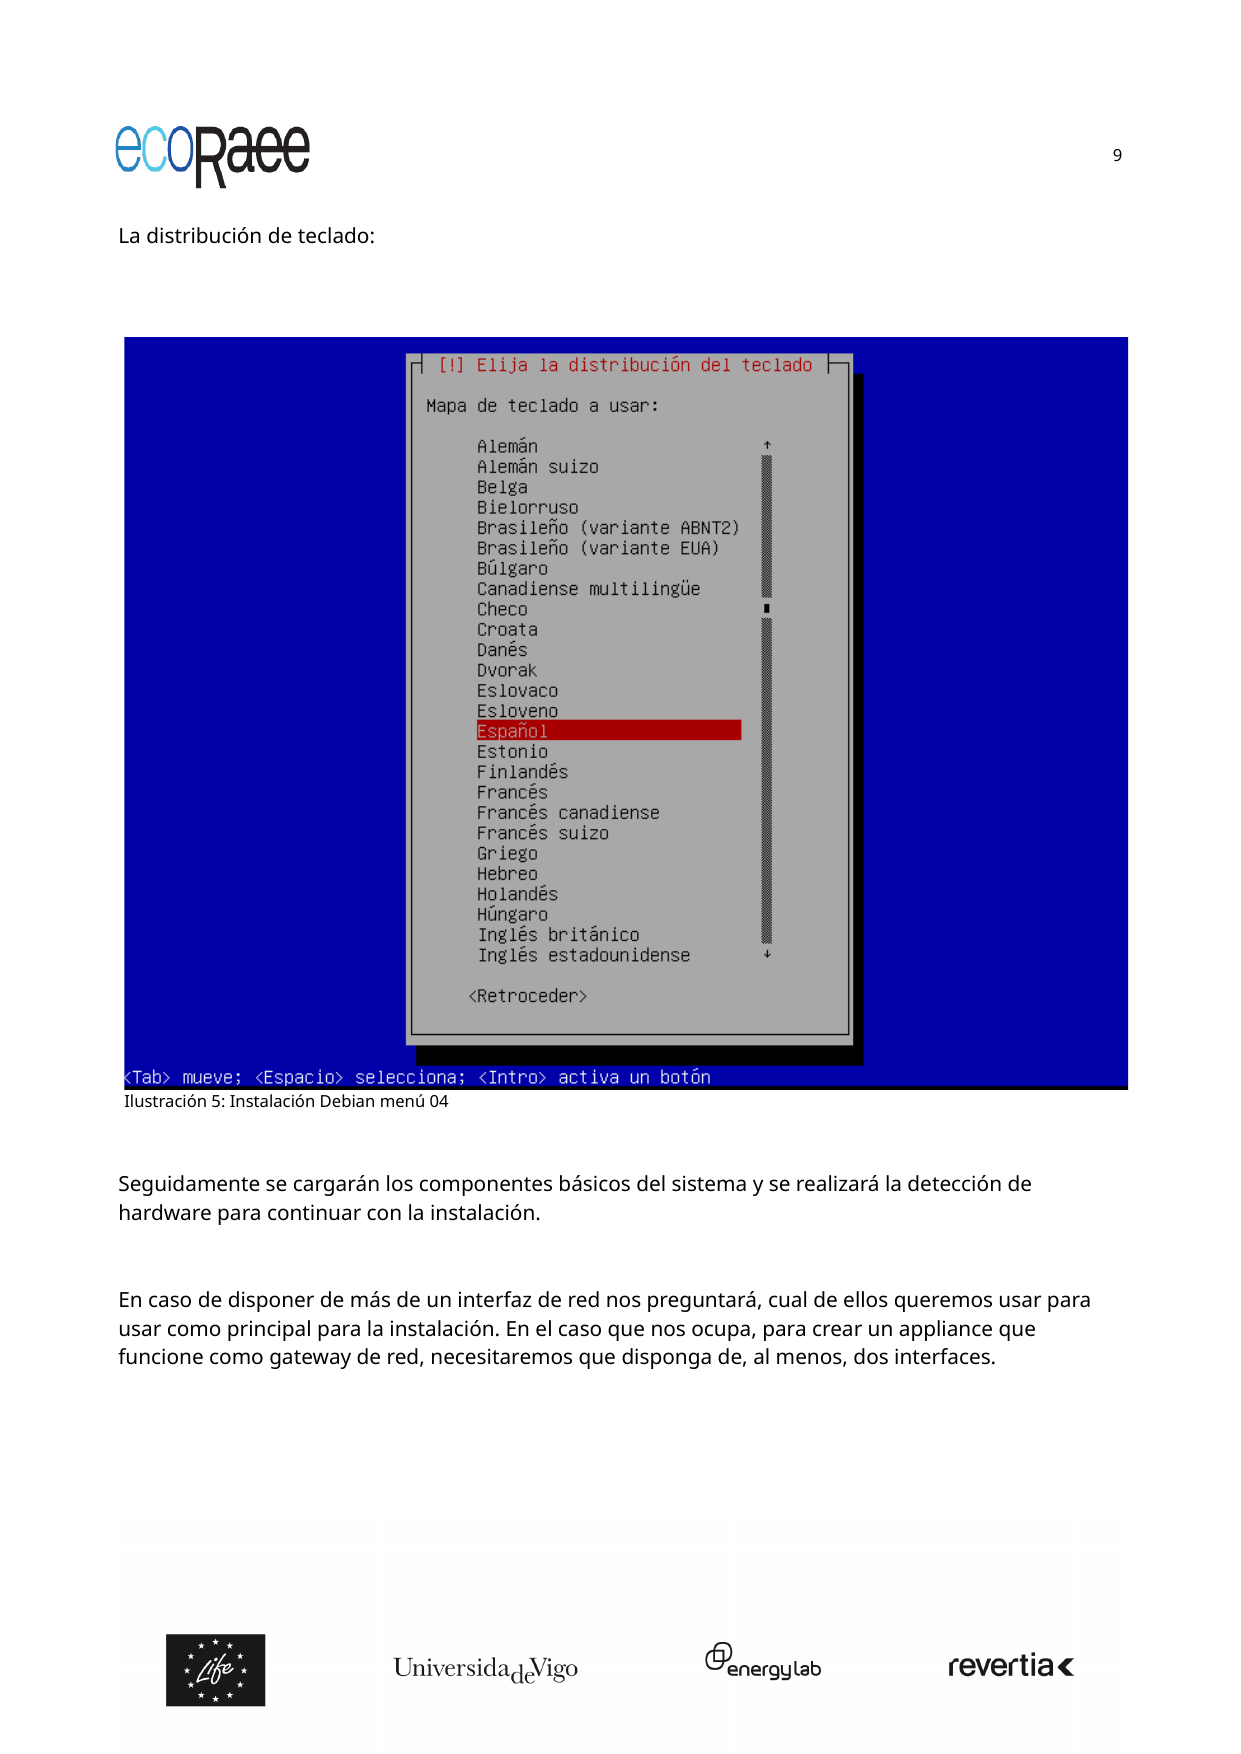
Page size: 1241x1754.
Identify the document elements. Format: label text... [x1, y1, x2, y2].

text Ilustración 5: Instalación Debian menú 04 [124, 1090, 1122, 1112]
text La distribución de teclado: [118, 221, 1122, 250]
text Seguidamente se cargarán los componentes básicos del sistema y se realizará la detección de hardware para continuar con la instalación. [118, 1169, 1122, 1226]
picture [118, 1514, 1123, 1754]
picture [114, 124, 311, 190]
text En caso de disponer de más de un interfaz de red nos preguntará, cual de ellos queremos usar para usar como principal para la instalación. En el caso que nos ocupa, para crear un appliance que funcione como gateway de red, necesitaremos que disponga de, al menos, dos interfaces. [118, 1285, 1122, 1371]
picture [124, 337, 1129, 1090]
